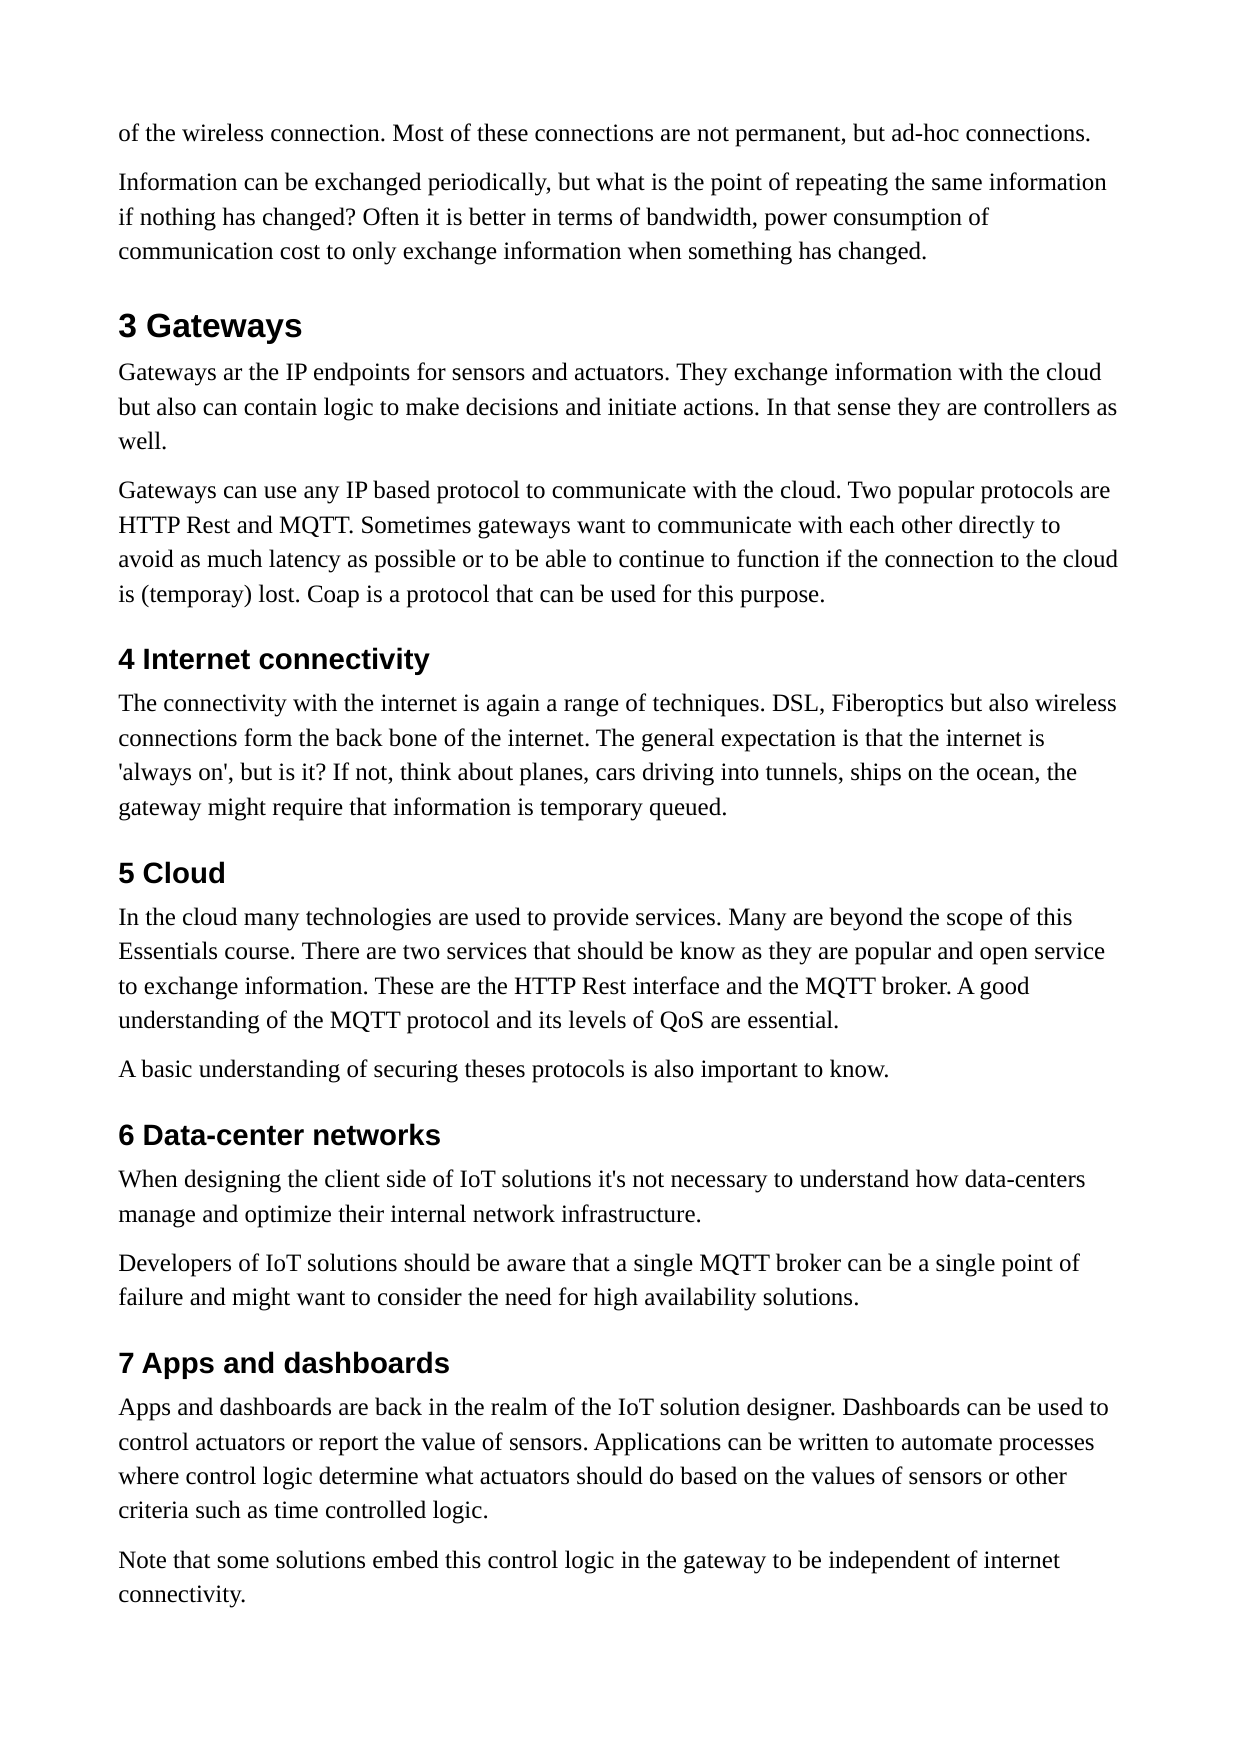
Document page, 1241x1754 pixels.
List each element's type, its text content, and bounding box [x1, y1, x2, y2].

subtitle 5 Cloud [118, 856, 1122, 889]
subtitle 3 Gateways [118, 306, 1122, 345]
text Note that some solutions embed this control logic in the gateway to be independent of internet connectivity. [118, 1545, 1122, 1608]
text The connectivity with the internet is again a range of techniques. DSL, Fiberoptics but also wireless connections form the back bone of the internet. The general expectation is that the internet is 'always on', but is it? If not, think about planes, cars driving into tunnels, ships on the ocean, the gateway might require that information is temporary queued. [118, 688, 1122, 821]
subtitle 6 Data-center networks [118, 1118, 1122, 1152]
text Apps and dashboards are back in the realm of the IoT solution designer. Dashboards can be used to control actuators or report the value of sensors. Applications can be written to automate processes where control logic determine what actuators should do based on the values of sensors or other criteria such as time controlled logic. [118, 1392, 1122, 1524]
text Developers of IoT solutions should be aware that a single MQTT broker can be a single point of failure and might want to consider the need for high availability solutions. [118, 1248, 1122, 1311]
text Gateways can use any IP based protocol to communicate with the cloud. Two popular protocols are HTTP Rest and MQTT. Sometimes gateways want to communicate with each other directly to avoid as much latency as possible or to be able to continue to function if the connection to the cloud is (temporay) lost. Coap is a protocol that can be used for this purpose. [118, 475, 1122, 607]
text When designing the client side of IoT solutions it's not necessary to understand how data-centers manage and optimize their internal network infrastructure. [118, 1164, 1122, 1227]
text A basic understanding of securing theses protocols is also important to know. [118, 1054, 1122, 1083]
text In the cloud many technologies are used to provide services. Many are beyond the scope of this Essentials course. There are two services that should be know as they are popular and open service to exchange information. These are the HTTP Rest interface and the MQTT broker. A good understanding of the MQTT protocol and its levels of QoS are essential. [118, 902, 1122, 1034]
subtitle 4 Internet connectivity [118, 642, 1122, 676]
subtitle 7 Apps and dashboards [118, 1346, 1122, 1380]
text Information can be exchanged periodically, but what is the point of repeating the same information if nothing has changed? Often it is better in terms of bandwidth, power consumption of communication cost to only exchange information when something has changed. [118, 167, 1122, 265]
text Gateways ar the IP endpoints for sensors and actuators. They exchange information with the cloud but also can contain logic to make decisions and initiate actions. In that sense they are controllers as well. [118, 357, 1122, 455]
text of the wireless connection. Most of these connections are not permanent, but ad-hoc connections. [118, 118, 1122, 147]
